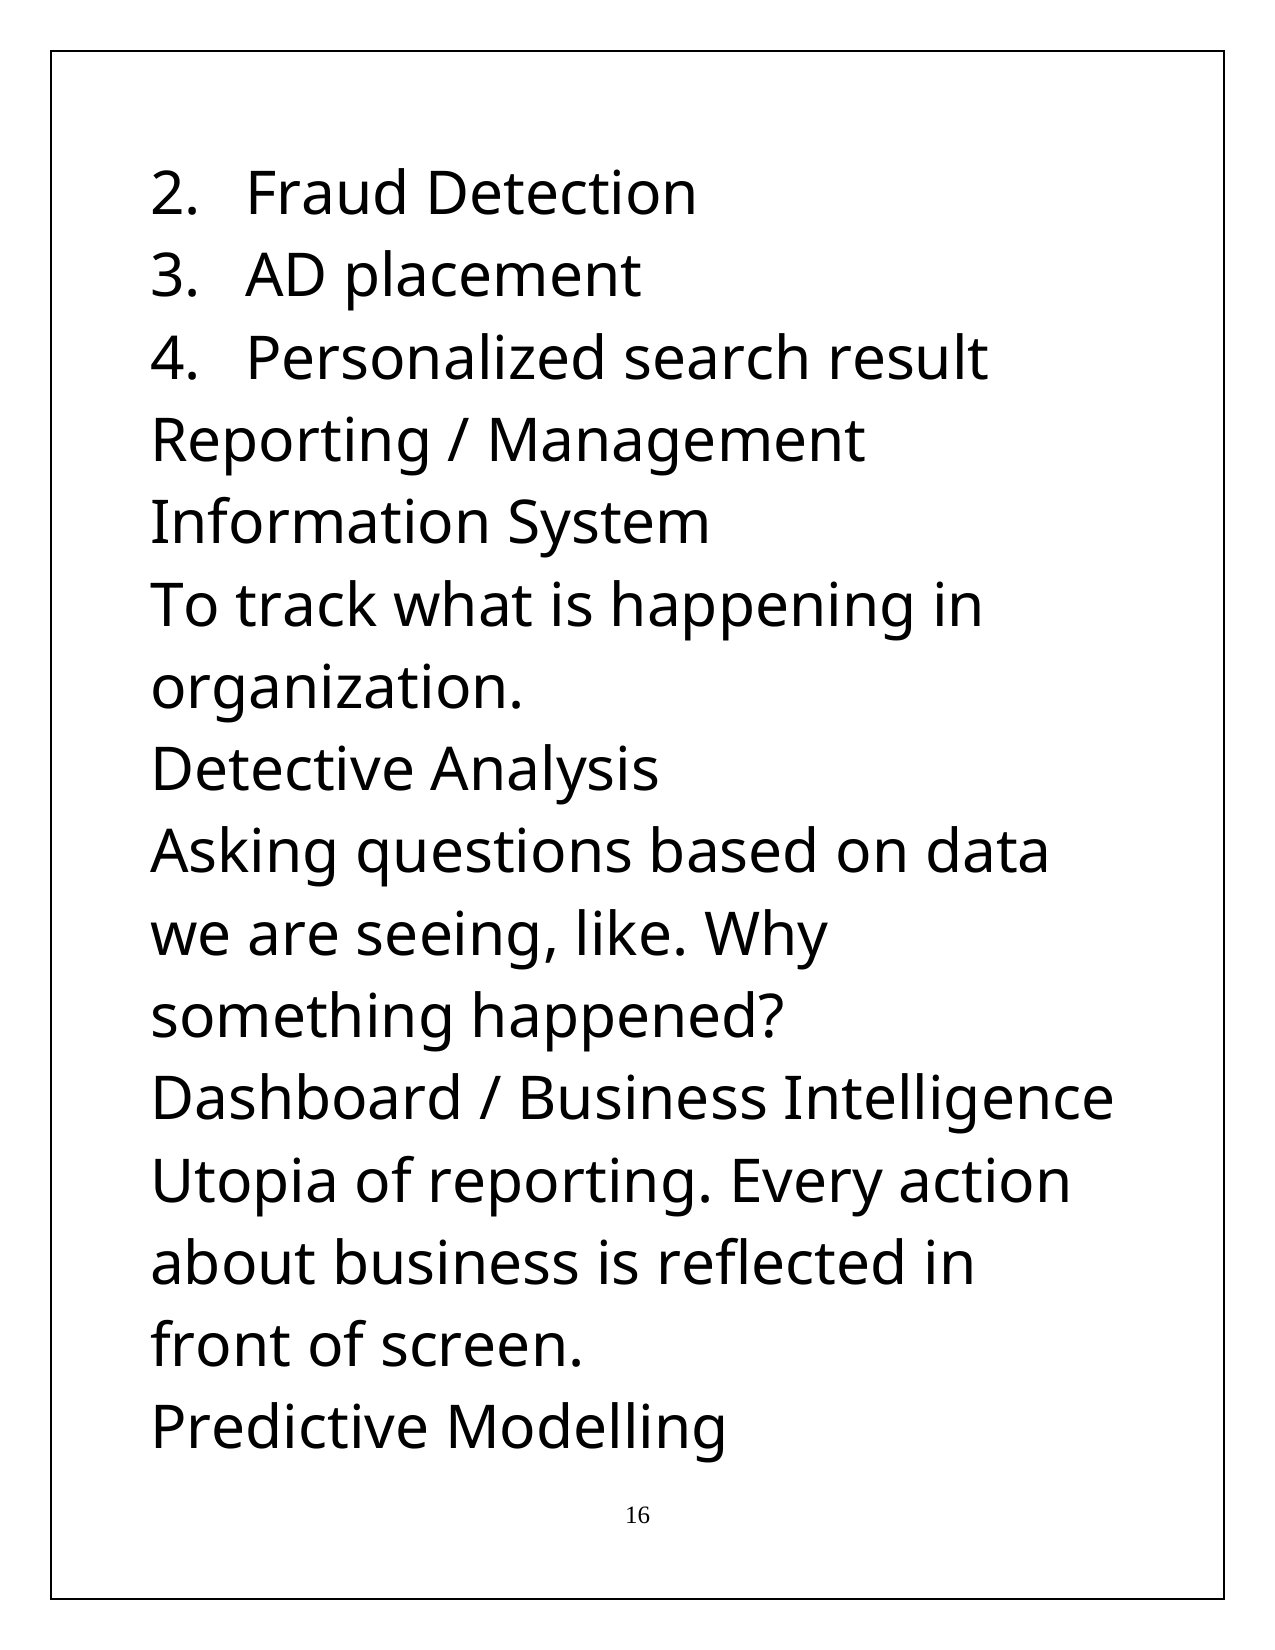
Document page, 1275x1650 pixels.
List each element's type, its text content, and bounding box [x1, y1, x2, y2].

text Detective Analysis [150, 726, 1125, 808]
text Reporting / Management Information System [150, 397, 1125, 561]
text Asking questions based on data we are seeing, like. Why something happened? [150, 808, 1125, 1055]
text Predictive Modelling [150, 1384, 1125, 1467]
text 2. Fraud Detection [150, 150, 1125, 232]
text 3. AD placement [150, 232, 1125, 314]
text Utopia of reporting. Every action about business is reflected in front of screen. [150, 1137, 1125, 1384]
text Dashboard / Business Intelligence [150, 1055, 1125, 1137]
text 4. Personalized search result [150, 314, 1125, 397]
text To track what is happening in organization. [150, 561, 1125, 726]
